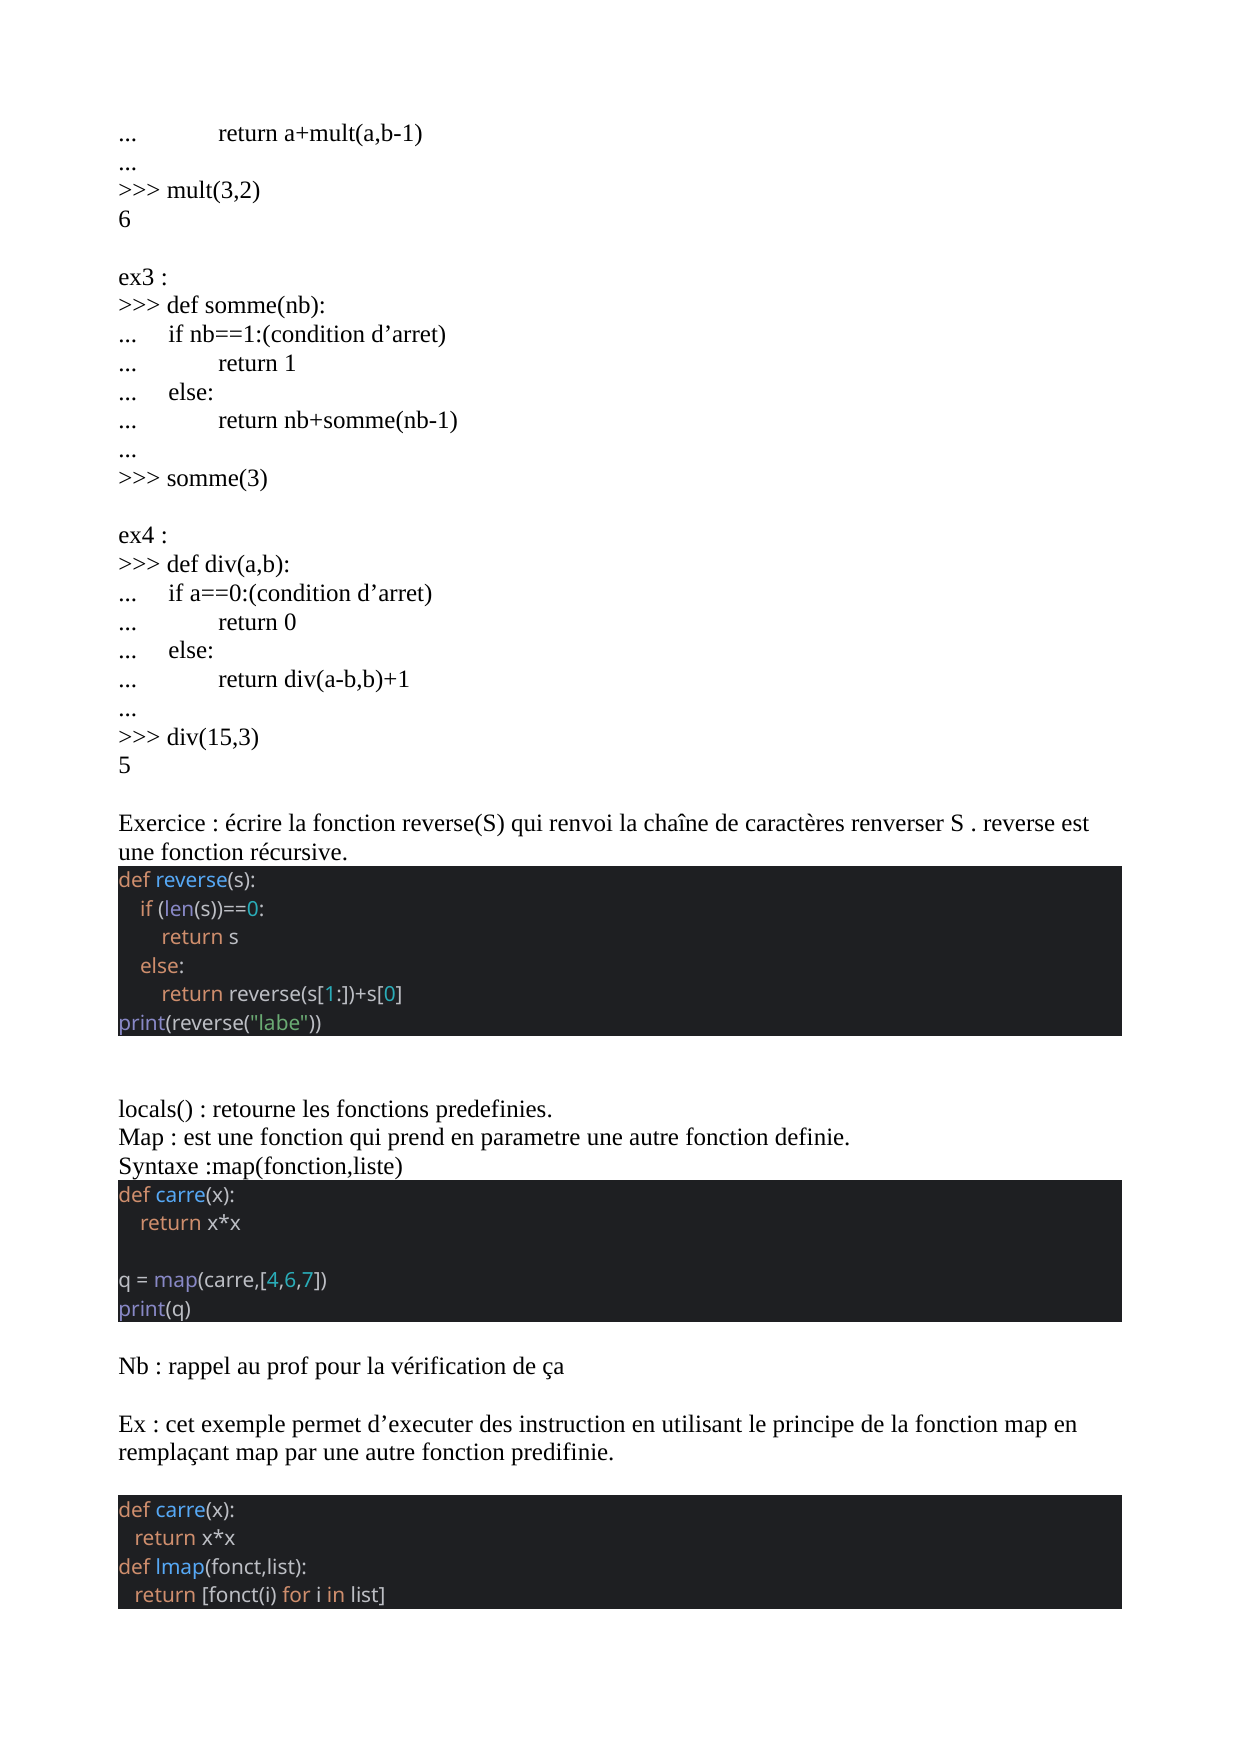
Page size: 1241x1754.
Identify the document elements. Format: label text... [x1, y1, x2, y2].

text ... return 1 [118, 348, 1122, 377]
text ... [118, 147, 1122, 176]
text 5 [118, 751, 1122, 779]
text ex3 : [118, 262, 1122, 291]
text ex4 : [118, 521, 1122, 549]
text >>> somme(3) [118, 463, 1122, 492]
text Syntaxe :map(fonction,liste) [118, 1151, 1122, 1180]
text def reverse(s): if (len(s))==0: return s else: return reverse(s[1:])+s[0] print(reverse("labe")) [118, 866, 1122, 1036]
text Nb : rappel au prof pour la vérification de ça [118, 1351, 1122, 1380]
text Exercice : écrire la fonction reverse(S) qui renvoi la chaîne de caractères renverser S . reverse est une fonction récursive. [118, 808, 1122, 866]
text 6 [118, 204, 1122, 233]
text >>> div(15,3) [118, 722, 1122, 751]
text def carre(x): return x*x q = map(carre,[4,6,7]) print(q) [118, 1180, 1122, 1322]
text >>> def div(a,b): [118, 549, 1122, 578]
text ... if a==0:(condition d’arret) [118, 578, 1122, 607]
text ... return div(a-b,b)+1 [118, 664, 1122, 693]
text ... [118, 693, 1122, 722]
text >>> mult(3,2) [118, 176, 1122, 204]
text Map : est une fonction qui prend en parametre une autre fonction definie. [118, 1122, 1122, 1151]
text ... return nb+somme(nb-1) [118, 406, 1122, 434]
text ... if nb==1:(condition d’arret) [118, 319, 1122, 348]
text ... else: [118, 636, 1122, 664]
text ... return 0 [118, 607, 1122, 636]
text locals() : retourne les fonctions predefinies. [118, 1094, 1122, 1122]
text ... [118, 434, 1122, 463]
text def carre(x): return x*x def lmap(fonct,list): return [fonct(i) for i in list] [118, 1495, 1122, 1609]
text >>> def somme(nb): [118, 291, 1122, 319]
text ... else: [118, 377, 1122, 406]
text ... return a+mult(a,b-1) [118, 118, 1122, 147]
text Ex : cet exemple permet d’executer des instruction en utilisant le principe de la fonction map en remplaçant map par une autre fonction predifinie. [118, 1409, 1122, 1466]
